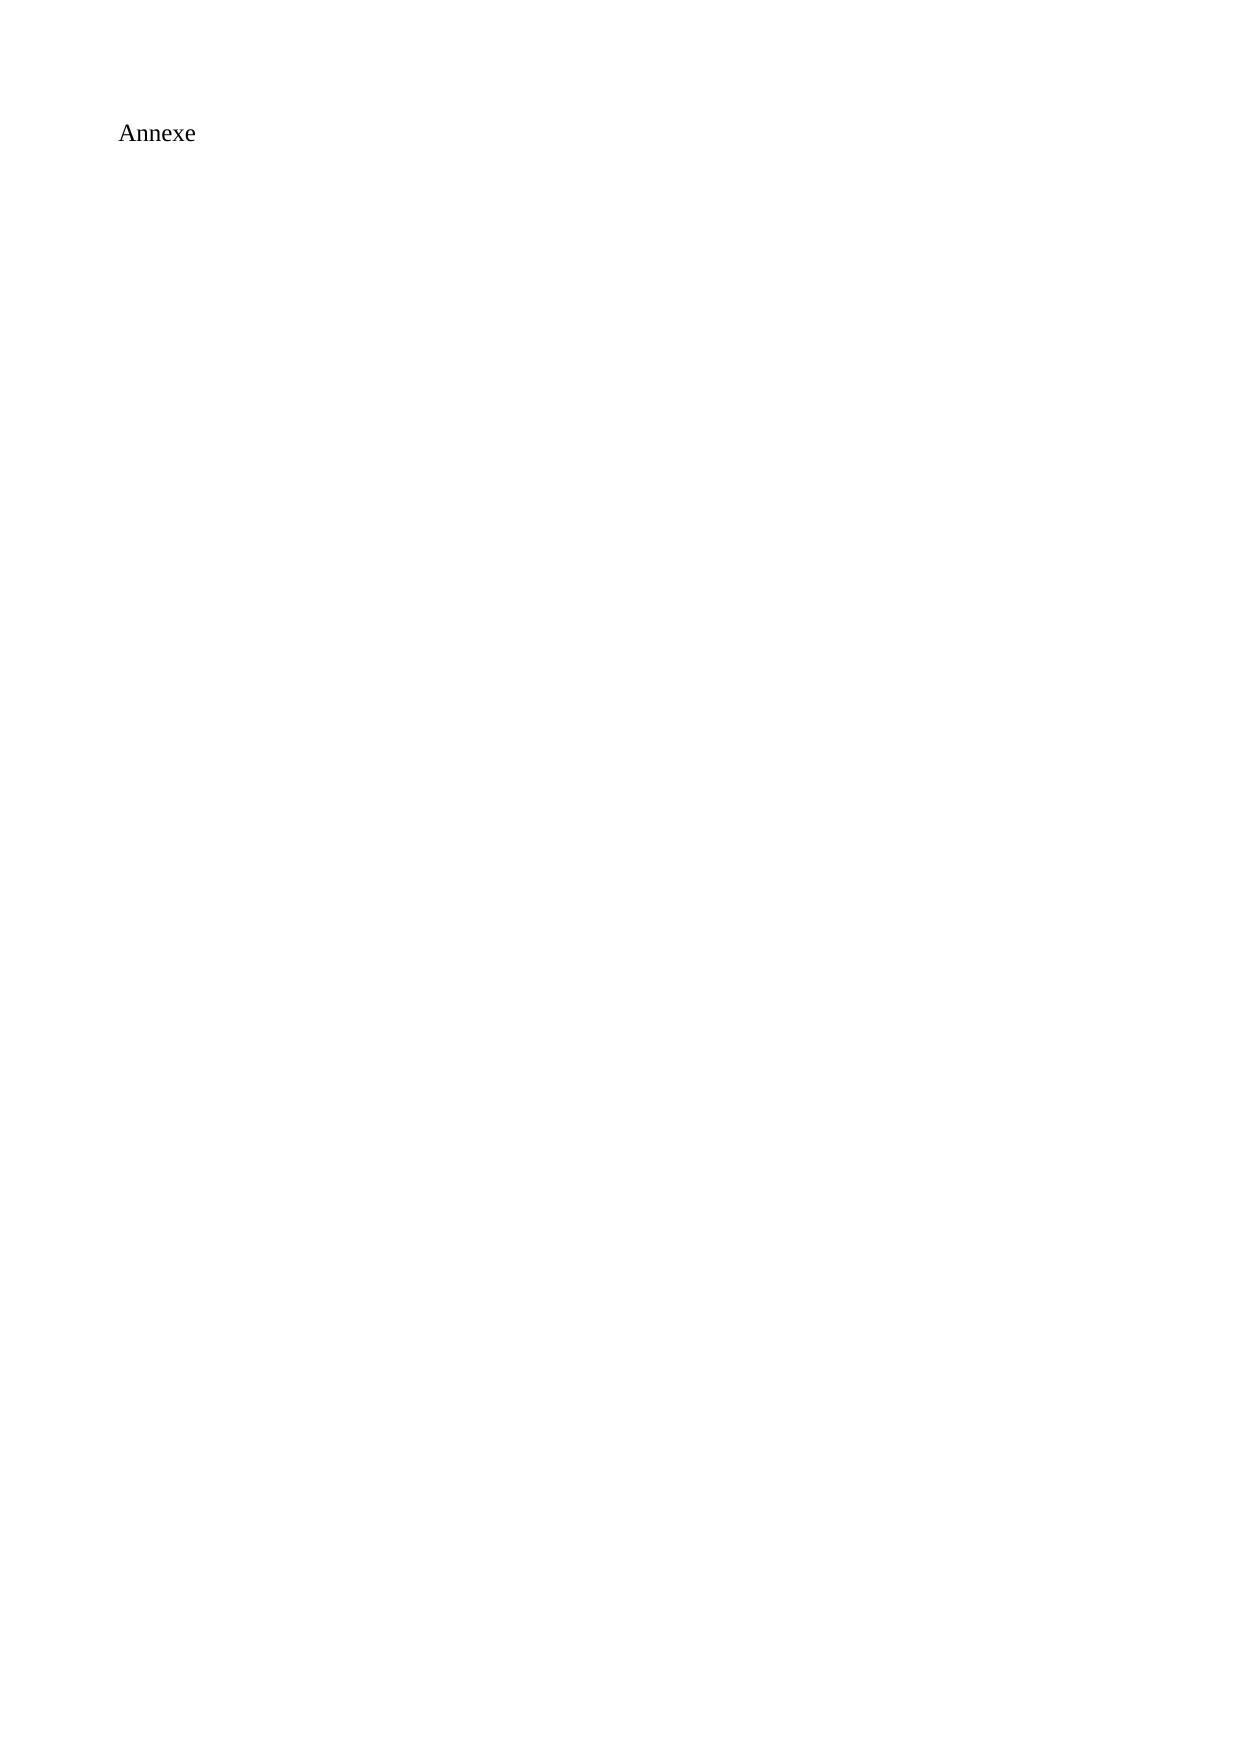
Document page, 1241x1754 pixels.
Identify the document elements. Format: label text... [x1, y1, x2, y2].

text Annexe [118, 118, 1122, 147]
